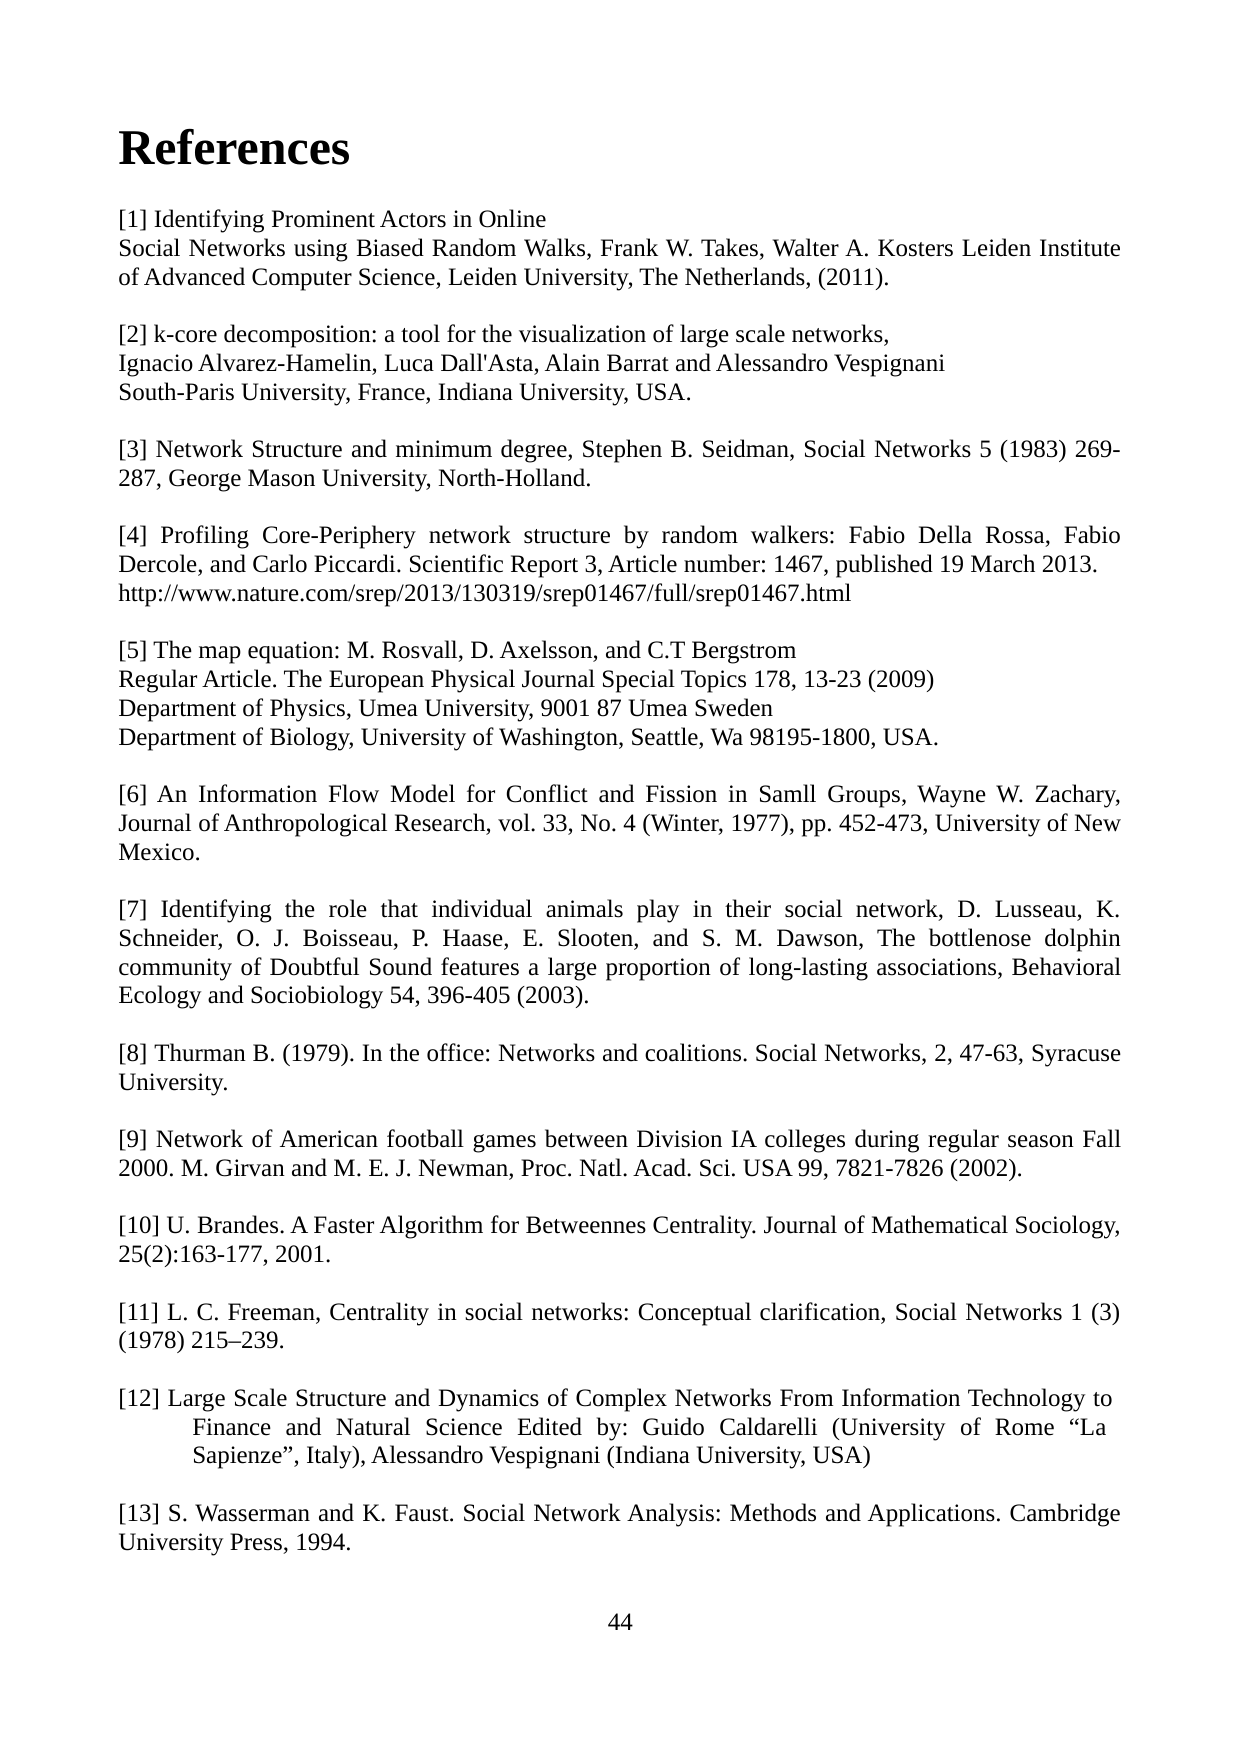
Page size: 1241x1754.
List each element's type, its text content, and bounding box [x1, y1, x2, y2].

text [12] Large Scale Structure and Dynamics of Complex Networks From Information Technology to Finance and Natural Science Edited by: Guido Caldarelli (University of Rome “La Sapienze”, Italy), Alessandro Vespignani (Indiana University, USA) [118, 1383, 1122, 1469]
text Social Networks using Biased Random Walks, Frank W. Takes, Walter A. Kosters Leiden Institute of Advanced Computer Science, Leiden University, The Netherlands, (2011). [118, 233, 1122, 291]
subtitle References [118, 118, 1122, 176]
text [3] Network Structure and minimum degree, Stephen B. Seidman, Social Networks 5 (1983) 269-287, George Mason University, North-Holland. [118, 434, 1122, 492]
text http://www.nature.com/srep/2013/130319/srep01467/full/srep01467.html [118, 578, 1122, 607]
text [10] U. Brandes. A Faster Algorithm for Betweennes Centrality. Journal of Mathematical Sociology, 25(2):163-177, 2001. [118, 1211, 1122, 1268]
text [5] The map equation: M. Rosvall, D. Axelsson, and C.T Bergstrom [118, 636, 1122, 664]
text Department of Biology, University of Washington, Seattle, Wa 98195-1800, USA. [118, 722, 1122, 751]
text Department of Physics, Umea University, 9001 87 Umea Sweden [118, 693, 1122, 722]
text [13] S. Wasserman and K. Faust. Social Network Analysis: Methods and Applications. Cambridge University Press, 1994. [118, 1498, 1122, 1556]
text Ignacio Alvarez-Hamelin, Luca Dall'Asta, Alain Barrat and Alessandro Vespignani [118, 348, 1122, 377]
text [2] k-core decomposition: a tool for the visualization of large scale networks, [118, 319, 1122, 348]
text [8] Thurman B. (1979). In the office: Networks and coalitions. Social Networks, 2, 47-63, Syracuse University. [118, 1038, 1122, 1096]
text [4] Profiling Core-Periphery network structure by random walkers: Fabio Della Rossa, Fabio Dercole, and Carlo Piccardi. Scientific Report 3, Article number: 1467, published 19 March 2013. [118, 521, 1122, 578]
text [7] Identifying the role that individual animals play in their social network, D. Lusseau, K. Schneider, O. J. Boisseau, P. Haase, E. Slooten, and S. M. Dawson, The bottlenose dolphin community of Doubtful Sound features a large proportion of long-lasting associations, Behavioral Ecology and Sociobiology 54, 396-405 (2003). [118, 894, 1122, 1009]
text [11] L. C. Freeman, Centrality in social networks: Conceptual clarification, Social Networks 1 (3) (1978) 215–239. [118, 1297, 1122, 1354]
text [6] An Information Flow Model for Conflict and Fission in Samll Groups, Wayne W. Zachary, Journal of Anthropological Research, vol. 33, No. 4 (Winter, 1977), pp. 452-473, University of New Mexico. [118, 779, 1122, 866]
text Regular Article. The European Physical Journal Special Topics 178, 13-23 (2009) [118, 664, 1122, 693]
text [9] Network of American football games between Division IA colleges during regular season Fall 2000. M. Girvan and M. E. J. Newman, Proc. Natl. Acad. Sci. USA 99, 7821-7826 (2002). [118, 1124, 1122, 1182]
text [1] Identifying Prominent Actors in Online [118, 204, 1122, 233]
text South-Paris University, France, Indiana University, USA. [118, 377, 1122, 406]
